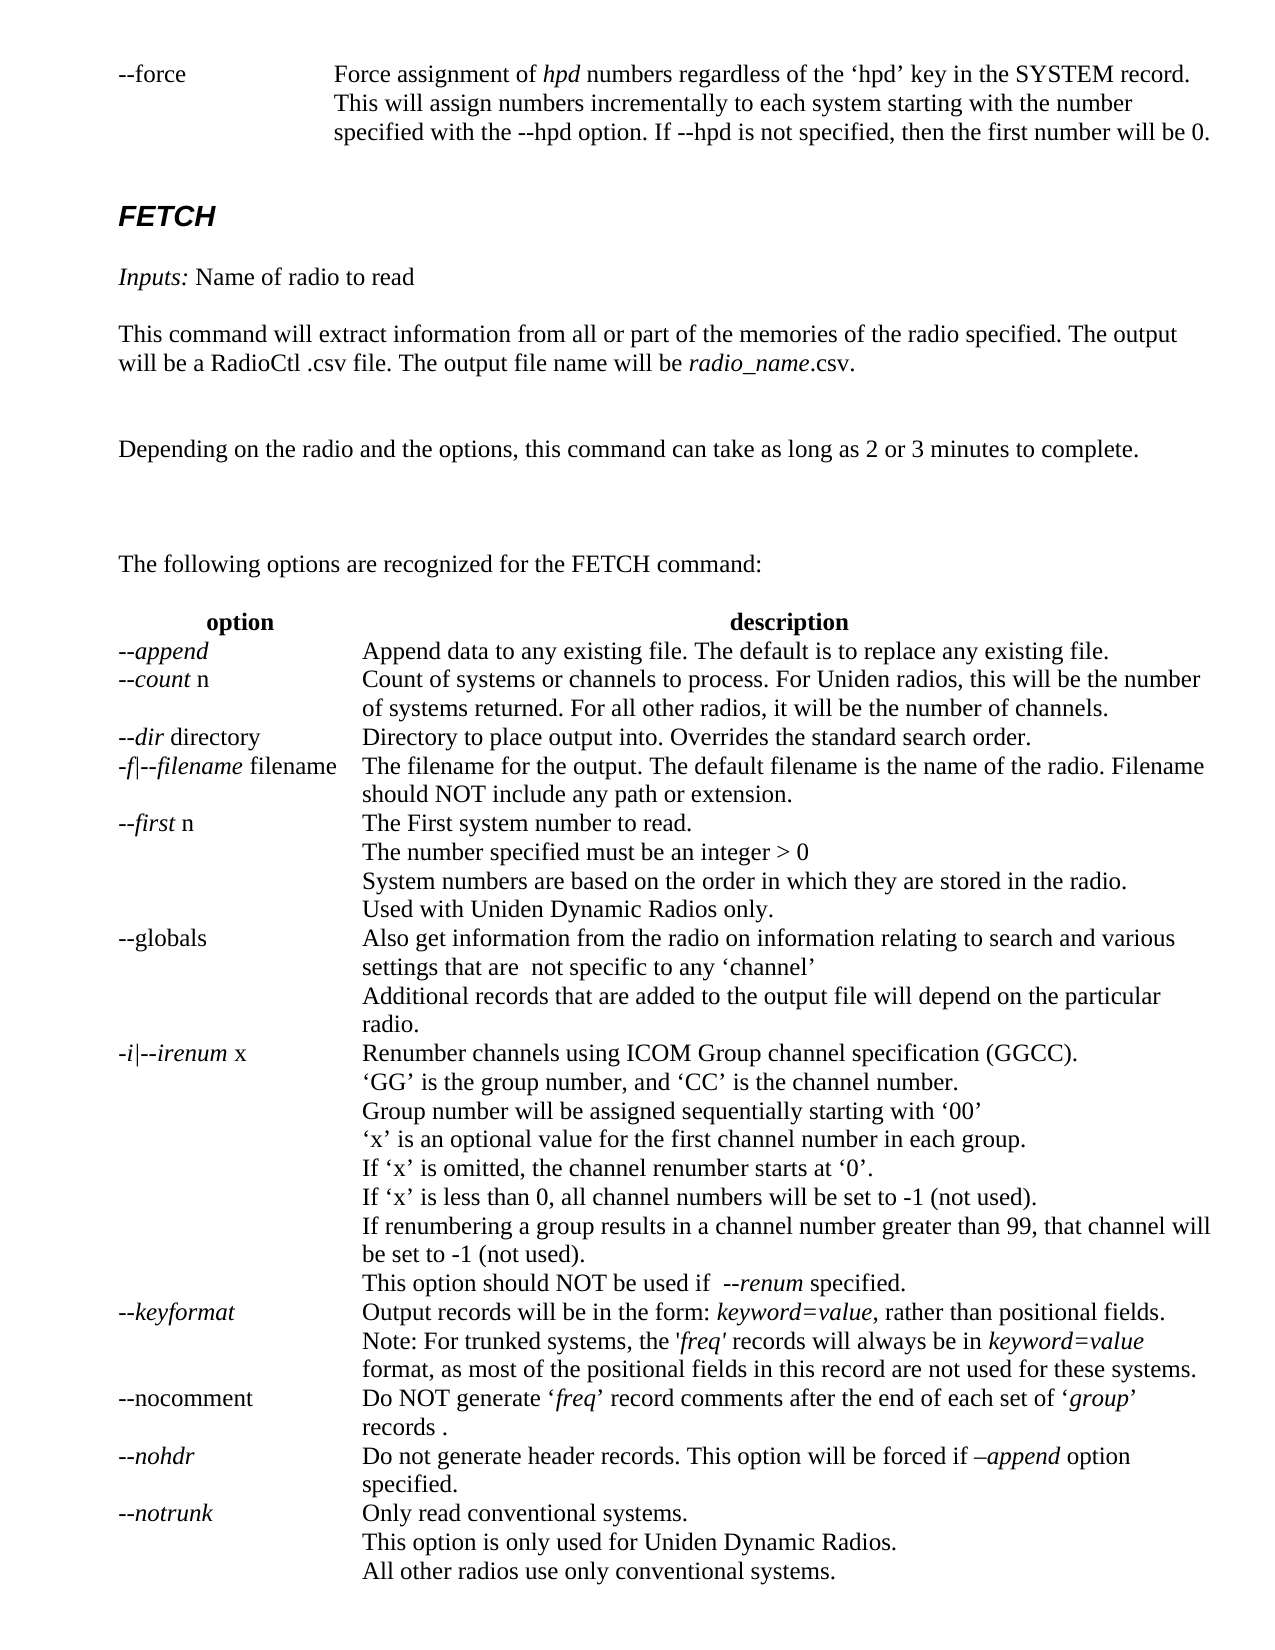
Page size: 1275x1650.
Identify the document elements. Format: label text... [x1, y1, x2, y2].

table_cell --nocomment [118, 1383, 362, 1441]
table_cell --notrunk [118, 1498, 362, 1584]
table_cell The filename for the output. The default filename is the name of the radio. Filename should NOT include any path or extension. [362, 751, 1217, 808]
table_cell Force assignment of hpd numbers regardless of the ‘hpd’ key in the SYSTEM record. This will assign numbers incrementally to each system starting with the number specified with the --hpd option. If --hpd is not specified, then the first number will be 0. [334, 59, 1217, 145]
table_cell The First system number to read. The number specified must be an integer > 0 System numbers are based on the order in which they are stored in the radio. Used with Uniden Dynamic Radios only. [362, 808, 1217, 923]
table_cell --first n [118, 808, 362, 923]
table_cell --dir directory [118, 722, 362, 751]
table_cell Append data to any existing file. The default is to replace any existing file. [362, 636, 1217, 664]
table_cell Count of systems or channels to process. For Uniden radios, this will be the number of systems returned. For all other radios, it will be the number of channels. [362, 665, 1217, 722]
table_cell Directory to place output into. Overrides the standard search order. [362, 722, 1217, 751]
table_cell -i|--irenum x [118, 1038, 362, 1297]
text The following options are recognized for the FETCH command: [118, 549, 1216, 578]
table_header option [118, 607, 362, 636]
table_cell Also get information from the radio on information relating to search and various settings that are not specific to any ‘channel’ Additional records that are added to the output file will depend on the particular radio. [362, 923, 1217, 1038]
table_cell -f|--filename filename [118, 751, 362, 808]
table_cell --force [118, 59, 334, 145]
table_cell Renumber channels using ICOM Group channel specification (GGCC). ‘GG’ is the group number, and ‘CC’ is the channel number. Group number will be assigned sequentially starting with ‘00’ ‘x’ is an optional value for the first channel number in each group. If ‘x’ is omitted, the channel renumber starts at ‘0’. If ‘x’ is less than 0, all channel numbers will be set to -1 (not used). If renumbering a group results in a channel number greater than 99, that channel will be set to -1 (not used). This option should NOT be used if --renum specified. [362, 1038, 1217, 1297]
table_cell Output records will be in the form: keyword=value, rather than positional fields. Note: For trunked systems, the 'freq' records will always be in keyword=value format, as most of the positional fields in this record are not used for these systems. [362, 1297, 1217, 1383]
table_cell --globals [118, 923, 362, 1038]
subtitle FETCH [118, 199, 1216, 233]
table_cell --keyformat [118, 1297, 362, 1383]
text Depending on the radio and the options, this command can take as long as 2 or 3 minutes to complete. [118, 434, 1216, 463]
table_header description [362, 607, 1217, 636]
table_cell Only read conventional systems. This option is only used for Uniden Dynamic Radios. All other radios use only conventional systems. [362, 1498, 1217, 1584]
text Inputs: Name of radio to read [118, 262, 1216, 291]
text This command will extract information from all or part of the memories of the radio specified. The output will be a RadioCtl .csv file. The output file name will be radio_name.csv. [118, 319, 1216, 377]
table_cell --nohdr [118, 1441, 362, 1498]
table_cell Do not generate header records. This option will be forced if –append option specified. [362, 1441, 1217, 1498]
table_cell --count n [118, 665, 362, 722]
table_cell Do NOT generate ‘freq’ record comments after the end of each set of ‘group’ records . [362, 1383, 1217, 1441]
table_cell --append [118, 636, 362, 664]
